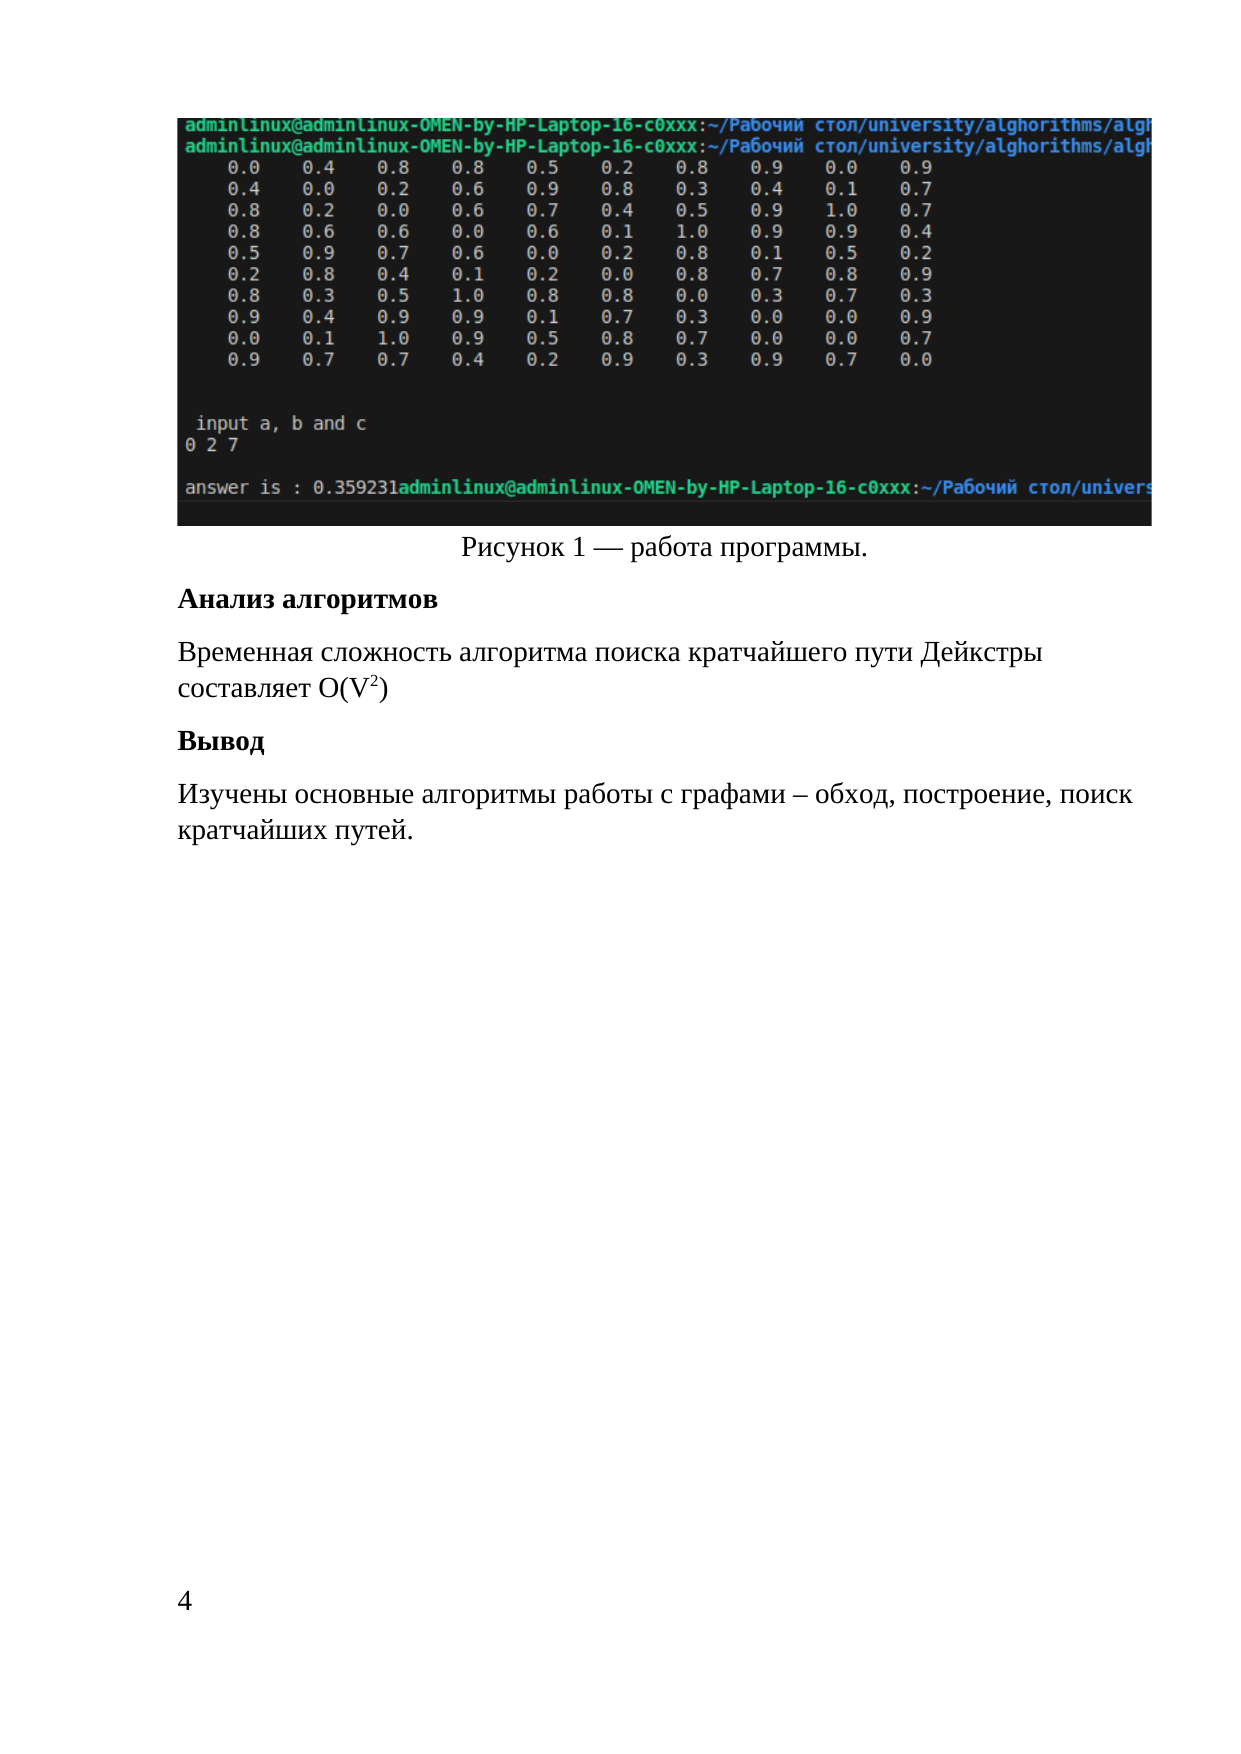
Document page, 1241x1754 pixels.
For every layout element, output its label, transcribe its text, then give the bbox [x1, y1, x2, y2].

text Вывод [177, 723, 1152, 757]
text Временная сложность алгоритма поиска кратчайшего пути Дейкстры составляет O(V2) [177, 634, 1152, 704]
text Рисунок 1 — работа программы. [177, 526, 1152, 562]
text Изучены основные алгоритмы работы с графами – обход, построение, поиск кратчайших путей. [177, 776, 1152, 846]
text Анализ алгоритмов [177, 581, 1152, 615]
picture [177, 118, 1152, 526]
